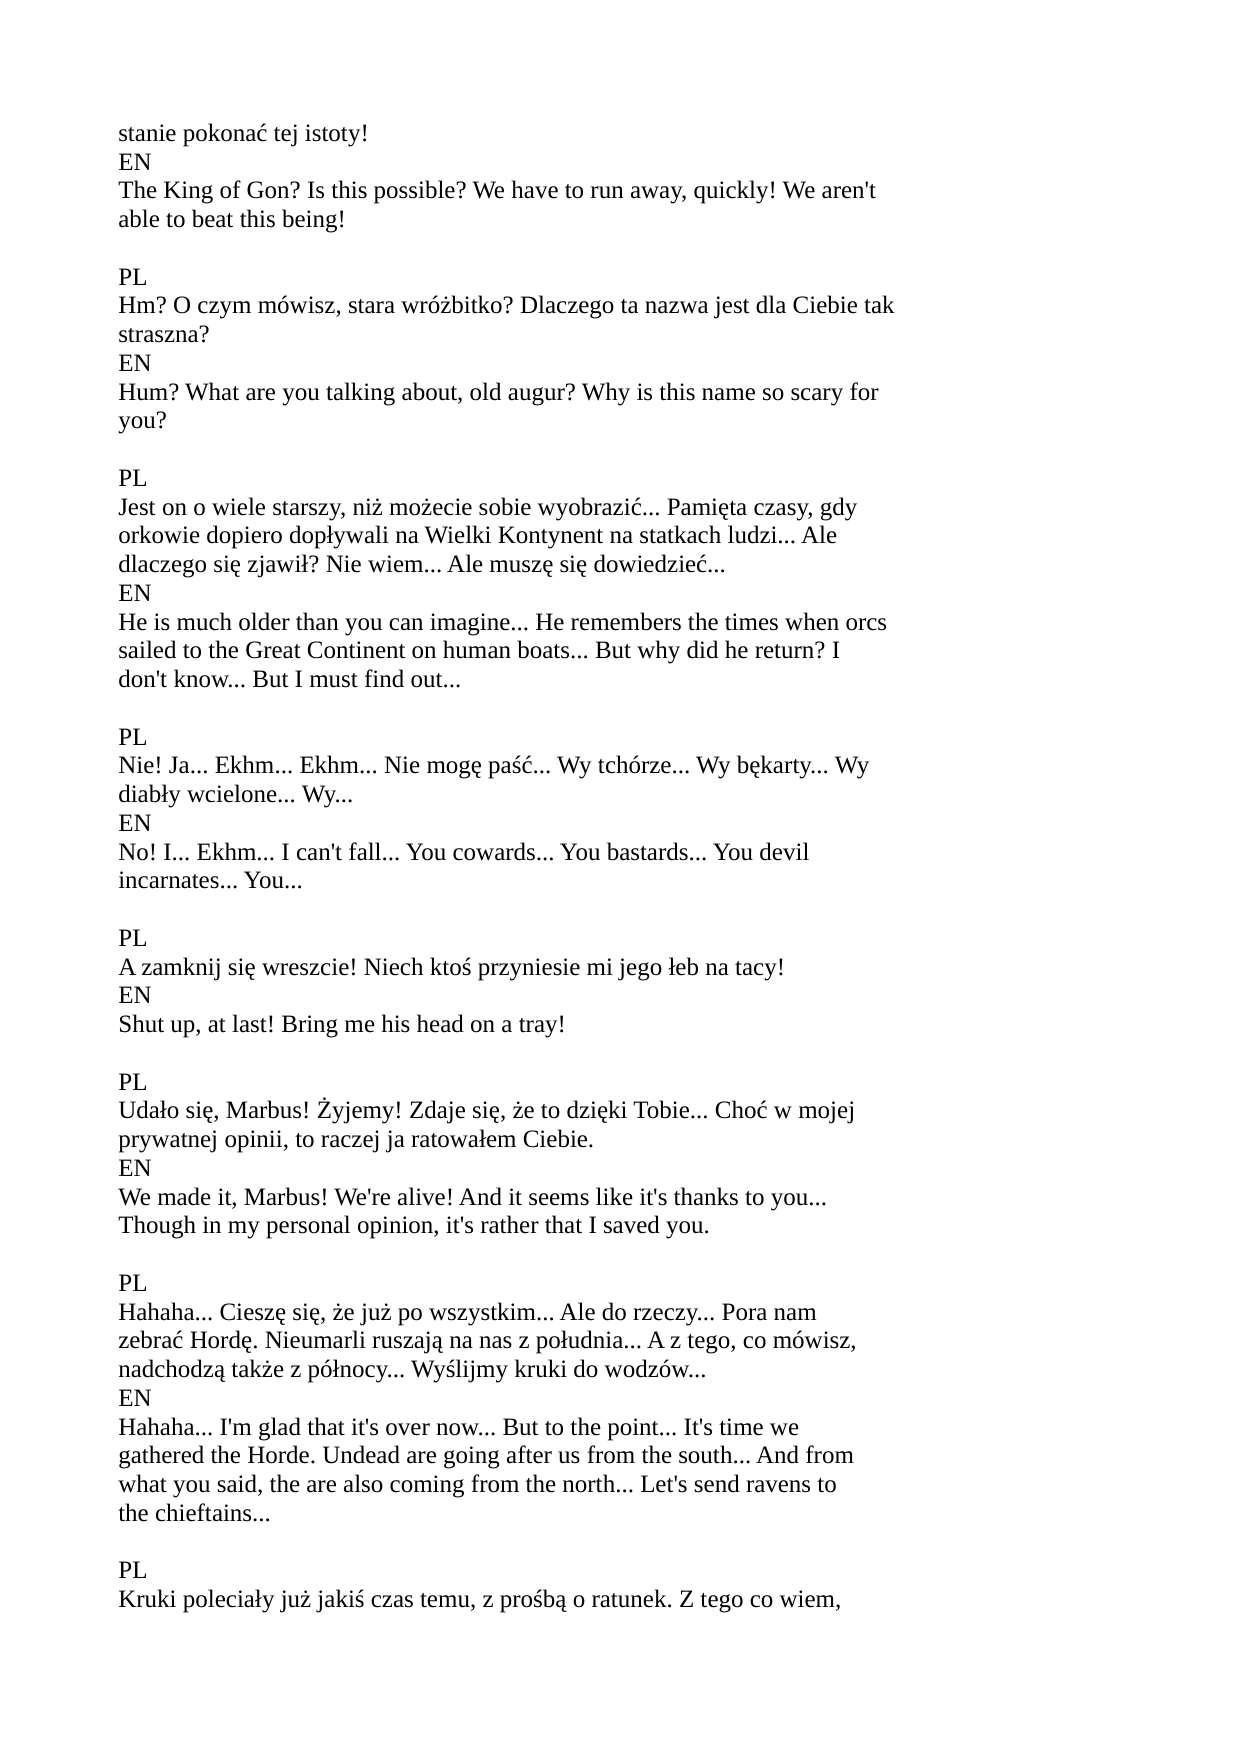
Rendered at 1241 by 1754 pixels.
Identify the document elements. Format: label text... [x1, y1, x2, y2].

text Hahaha... I'm glad that it's over now... But to the point... It's time we [118, 1412, 1122, 1441]
text EN [118, 348, 1122, 377]
text We made it, Marbus! We're alive! And it seems like it's thanks to you... [118, 1182, 1122, 1211]
text The King of Gon? Is this possible? We have to run away, quickly! We aren't [118, 176, 1122, 204]
text A zamknij się wreszcie! Niech ktoś przyniesie mi jego łeb na tacy! [118, 952, 1122, 981]
text EN [118, 1153, 1122, 1182]
text EN [118, 147, 1122, 176]
text PL [118, 923, 1122, 952]
text zebrać Hordę. Nieumarli ruszają na nas z południa... A z tego, co mówisz, [118, 1326, 1122, 1354]
text diabły wcielone... Wy... [118, 779, 1122, 808]
text straszna? [118, 319, 1122, 348]
text EN [118, 578, 1122, 607]
text PL [118, 463, 1122, 492]
text Hm? O czym mówisz, stara wróżbitko? Dlaczego ta nazwa jest dla Ciebie tak [118, 291, 1122, 319]
text Hum? What are you talking about, old augur? Why is this name so scary for [118, 377, 1122, 406]
text stanie pokonać tej istoty! [118, 118, 1122, 147]
text EN [118, 808, 1122, 837]
text EN [118, 981, 1122, 1009]
text orkowie dopiero dopływali na Wielki Kontynent na statkach ludzi... Ale [118, 521, 1122, 549]
text PL [118, 1268, 1122, 1297]
text incarnates... You... [118, 866, 1122, 894]
text prywatnej opinii, to raczej ja ratowałem Ciebie. [118, 1124, 1122, 1153]
text gathered the Horde. Undead are going after us from the south... And from [118, 1441, 1122, 1469]
text No! I... Ekhm... I can't fall... You cowards... You bastards... You devil [118, 837, 1122, 866]
text PL [118, 1556, 1122, 1584]
text the chieftains... [118, 1498, 1122, 1527]
text PL [118, 262, 1122, 291]
text able to beat this being! [118, 204, 1122, 233]
text don't know... But I must find out... [118, 664, 1122, 693]
text PL [118, 722, 1122, 751]
text you? [118, 406, 1122, 434]
text Kruki poleciały już jakiś czas temu, z prośbą o ratunek. Z tego co wiem, [118, 1584, 1122, 1613]
text PL [118, 1067, 1122, 1096]
text He is much older than you can imagine... He remembers the times when orcs [118, 607, 1122, 636]
text what you said, the are also coming from the north... Let's send ravens to [118, 1469, 1122, 1498]
text EN [118, 1383, 1122, 1412]
text sailed to the Great Continent on human boats... But why did he return? I [118, 636, 1122, 664]
text nadchodzą także z północy... Wyślijmy kruki do wodzów... [118, 1354, 1122, 1383]
text Jest on o wiele starszy, niż możecie sobie wyobrazić... Pamięta czasy, gdy [118, 492, 1122, 521]
text dlaczego się zjawił? Nie wiem... Ale muszę się dowiedzieć... [118, 549, 1122, 578]
text Hahaha... Cieszę się, że już po wszystkim... Ale do rzeczy... Pora nam [118, 1297, 1122, 1326]
text Udało się, Marbus! Żyjemy! Zdaje się, że to dzięki Tobie... Choć w mojej [118, 1096, 1122, 1124]
text Shut up, at last! Bring me his head on a tray! [118, 1009, 1122, 1038]
text Though in my personal opinion, it's rather that I saved you. [118, 1211, 1122, 1239]
text Nie! Ja... Ekhm... Ekhm... Nie mogę paść... Wy tchórze... Wy bękarty... Wy [118, 751, 1122, 779]
